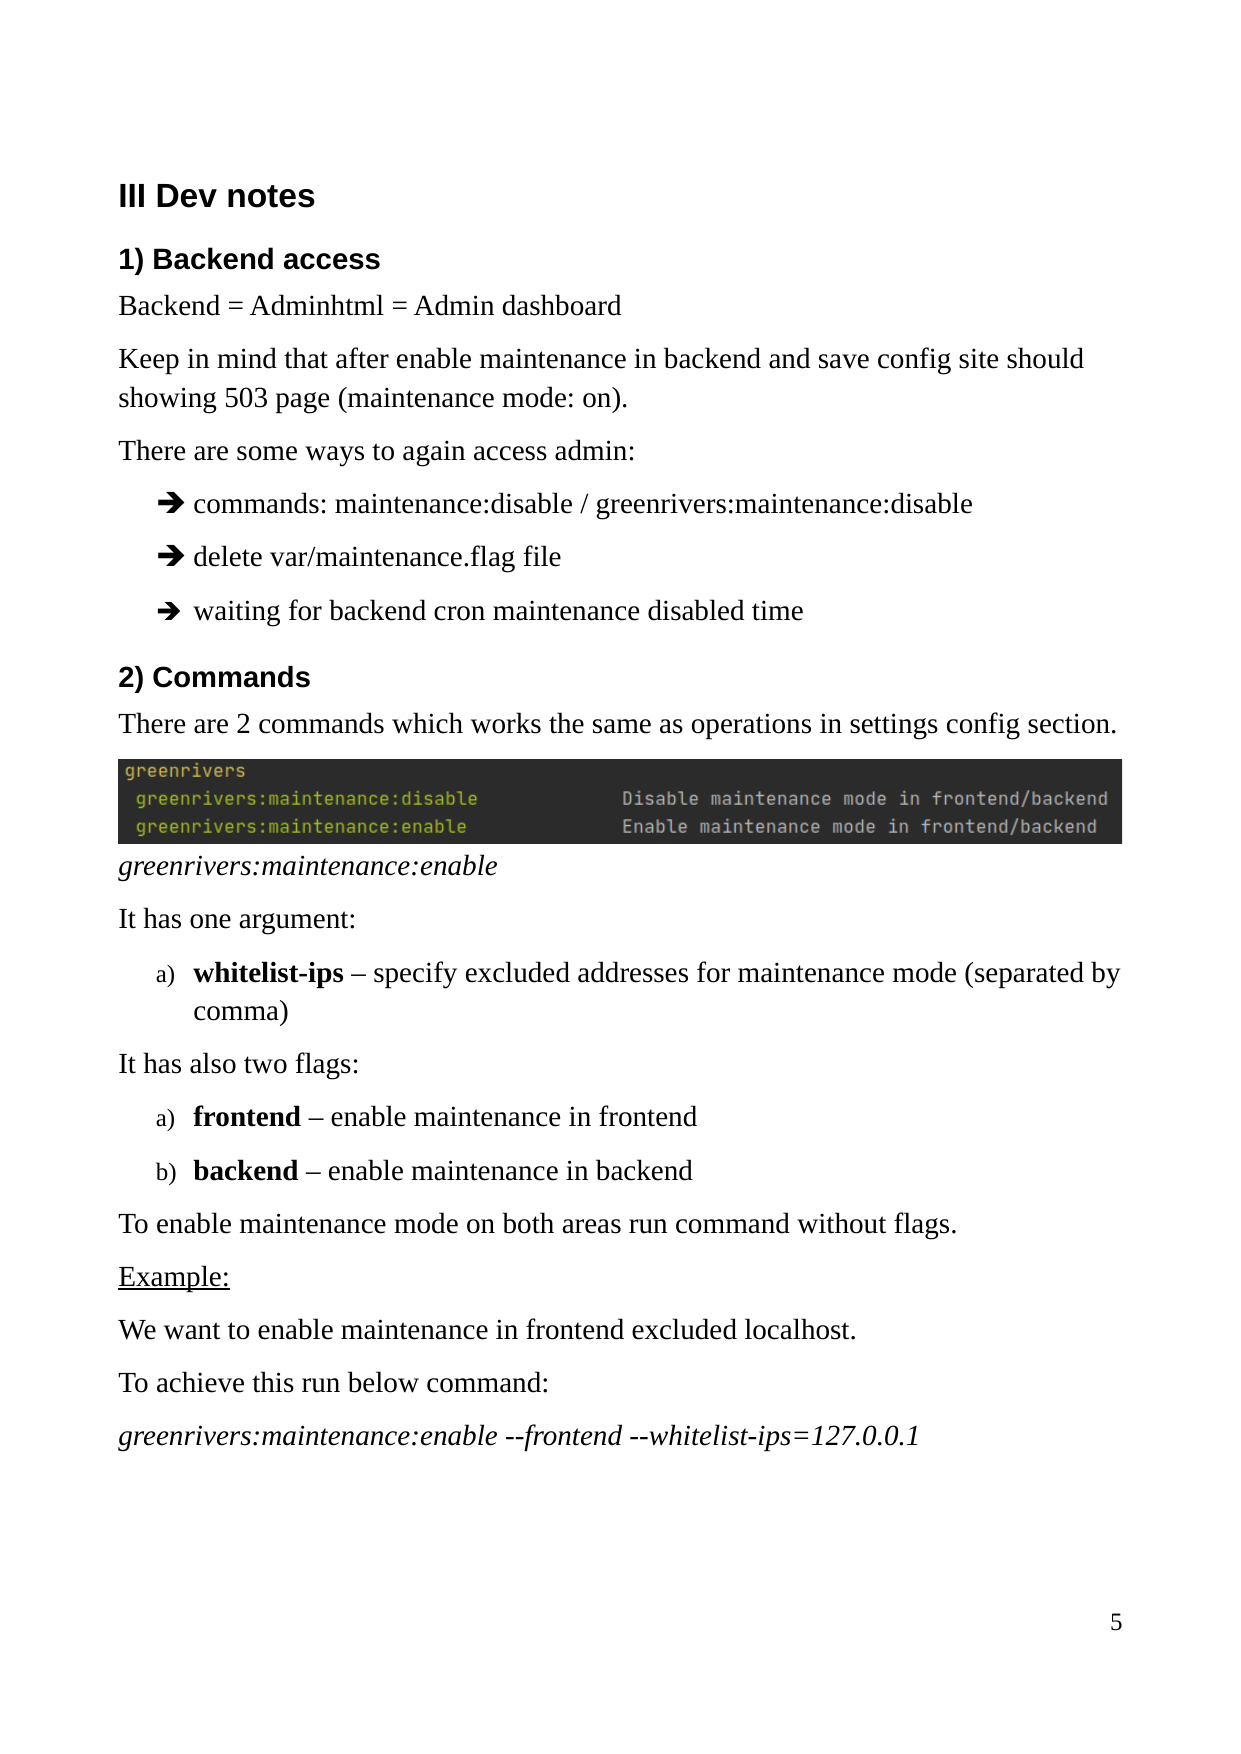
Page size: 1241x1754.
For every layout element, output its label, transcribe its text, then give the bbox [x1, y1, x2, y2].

list waiting for backend cron maintenance disabled time [156, 593, 1122, 626]
text It has one argument: [118, 902, 1122, 935]
subtitle 1) Backend access [118, 242, 1122, 276]
text To enable maintenance mode on both areas run command without flags. [118, 1206, 1122, 1239]
text greenrivers:maintenance:enable [118, 844, 1122, 882]
list frontend – enable maintenance in frontend [156, 1099, 1122, 1133]
subtitle 2) Commands [118, 660, 1122, 694]
list backend – enable maintenance in backend [156, 1153, 1122, 1186]
text Example: [118, 1259, 1122, 1292]
text Backend = Adminhtml = Admin dashboard [118, 288, 1122, 322]
text It has also two flags: [118, 1046, 1122, 1080]
list commands: maintenance:disable / greenrivers:maintenance:disable [156, 486, 1122, 520]
subtitle III Dev notes [118, 176, 1122, 215]
text To achieve this run below command: [118, 1365, 1122, 1399]
text There are 2 commands which works the same as operations in settings config section. [118, 706, 1122, 740]
picture [118, 759, 1123, 844]
text Keep in mind that after enable maintenance in backend and save config site should showing 503 page (maintenance mode: on). [118, 341, 1122, 413]
list whitelist-ips – specify excluded addresses for maintenance mode (separated by comma) [156, 955, 1122, 1027]
text We want to enable maintenance in frontend excluded localhost. [118, 1312, 1122, 1346]
text greenrivers:maintenance:enable --frontend --whitelist-ips=127.0.0.1 [118, 1418, 1122, 1452]
text There are some ways to again access admin: [118, 433, 1122, 467]
list delete var/maintenance.flag file [156, 539, 1122, 573]
